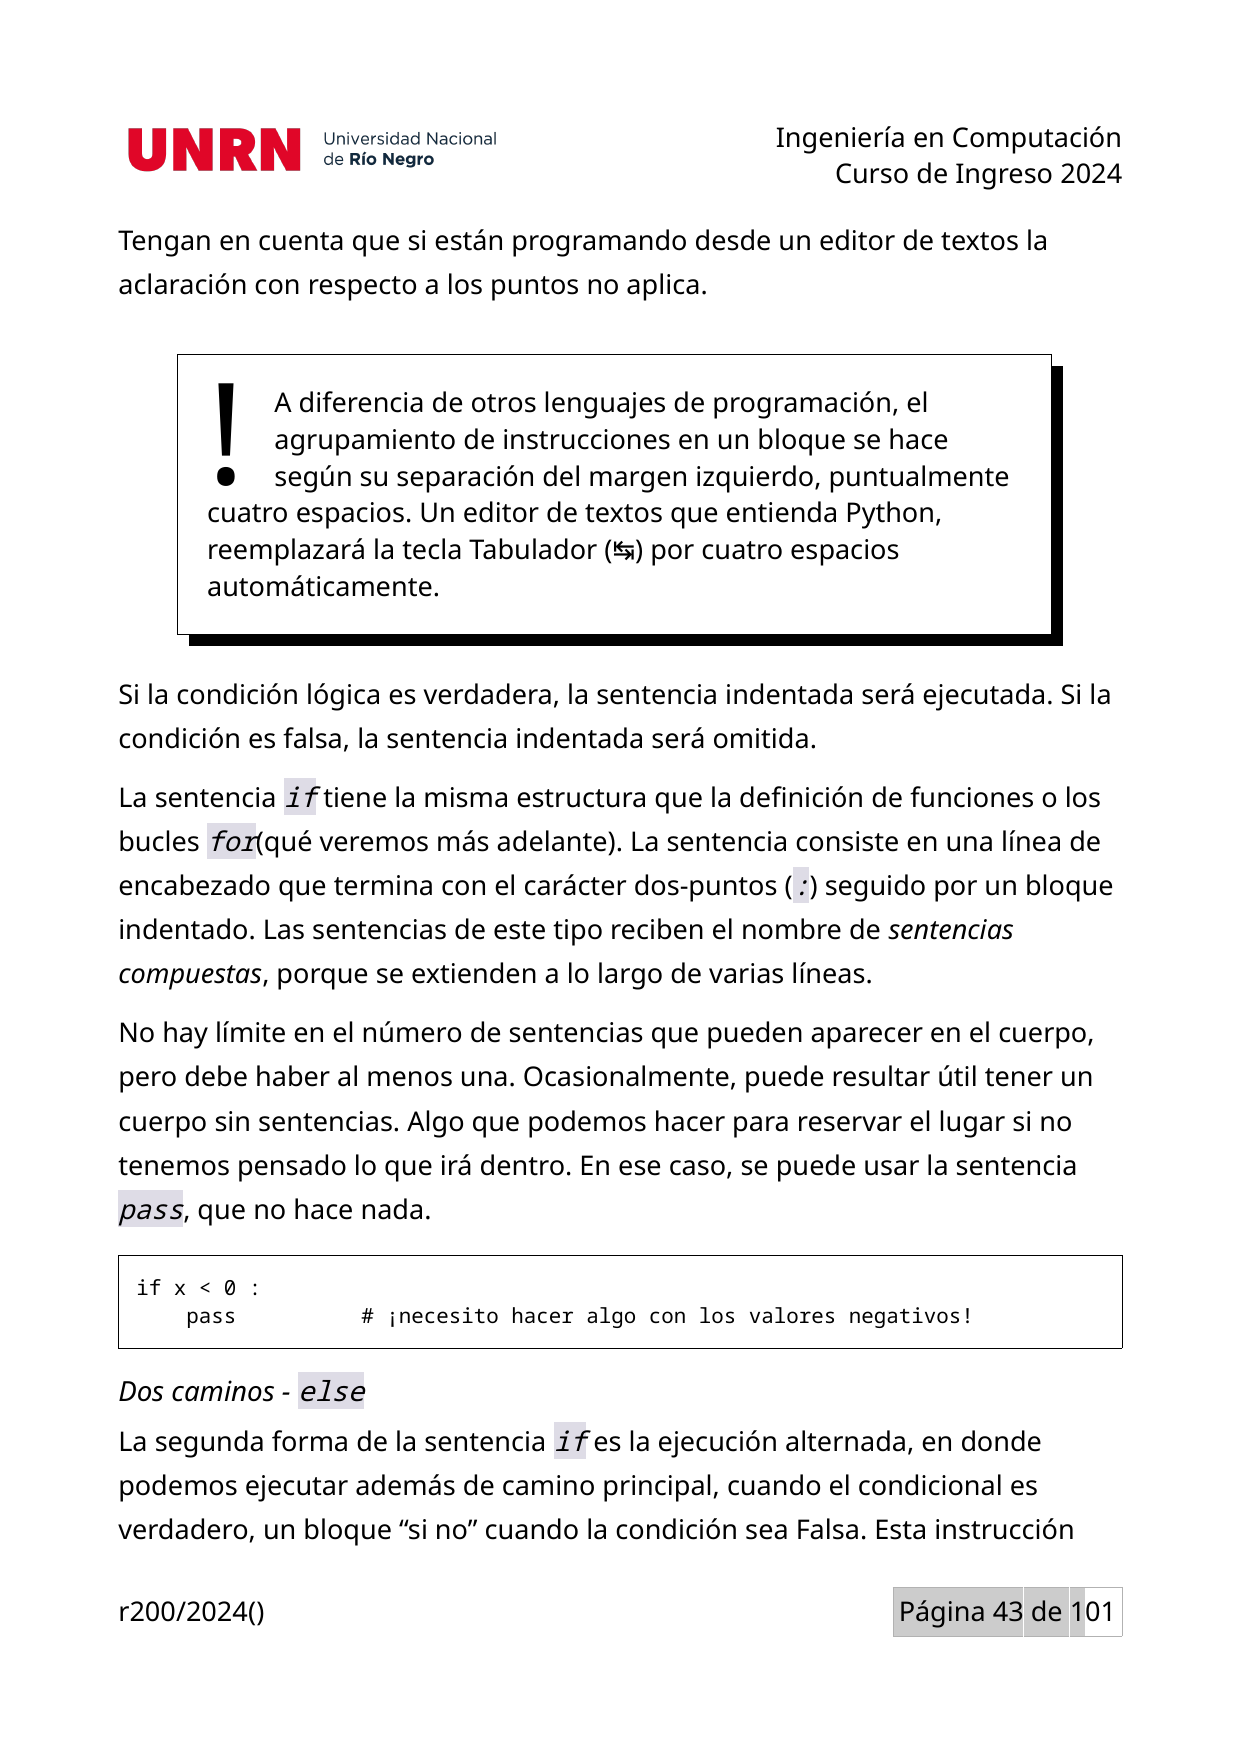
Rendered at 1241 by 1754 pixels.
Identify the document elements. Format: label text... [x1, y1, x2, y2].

subtitle Dos caminos - else [118, 1372, 298, 1409]
text La segunda forma de la sentencia if es la ejecución alternada, en donde podemos ejecutar además de camino principal, cuando el condicional es verdadero, un bloque “si no” cuando la condición sea Falsa. Esta instrucción [118, 1422, 1122, 1547]
text !A diferencia de otros lenguajes de programación, el agrupamiento de instrucciones en un bloque se hace según su separación del margen izquierdo, puntualmente cuatro espacios. Un editor de textos que entienda Python, reemplazará la tecla Tabulador (↹) por cuatro espacios automáticamente. [178, 355, 1051, 634]
text Tengan en cuenta que si están programando desde un editor de textos la aclaración con respecto a los puntos no aplica. [118, 221, 1122, 302]
picture [118, 118, 505, 180]
text Si la condición lógica es verdadera, la sentencia indentada será ejecutada. Si la condición es falsa, la sentencia indentada será omitida. [118, 675, 1122, 756]
text if x < 0 : [119, 1256, 1122, 1283]
subtitle Dos caminos - else [364, 1372, 1122, 1409]
text pass # ¡necesito hacer algo con los valores negativos! [119, 1283, 1122, 1348]
text La sentencia if tiene la misma estructura que la definición de funciones o los bucles for(qué veremos más adelante). La sentencia consiste en una línea de encabezado que termina con el carácter dos-puntos (:) seguido por un bloque indentado. Las sentencias de este tipo reciben el nombre de sentencias compuestas, porque se extienden a lo largo de varias líneas. [118, 778, 1122, 992]
text No hay límite en el número de sentencias que pueden aparecer en el cuerpo, pero debe haber al menos una. Ocasionalmente, puede resultar útil tener un cuerpo sin sentencias. Algo que podemos hacer para reservar el lugar si no tenemos pensado lo que irá dentro. En ese caso, se puede usar la sentencia pass, que no hace nada. [118, 1014, 1122, 1227]
